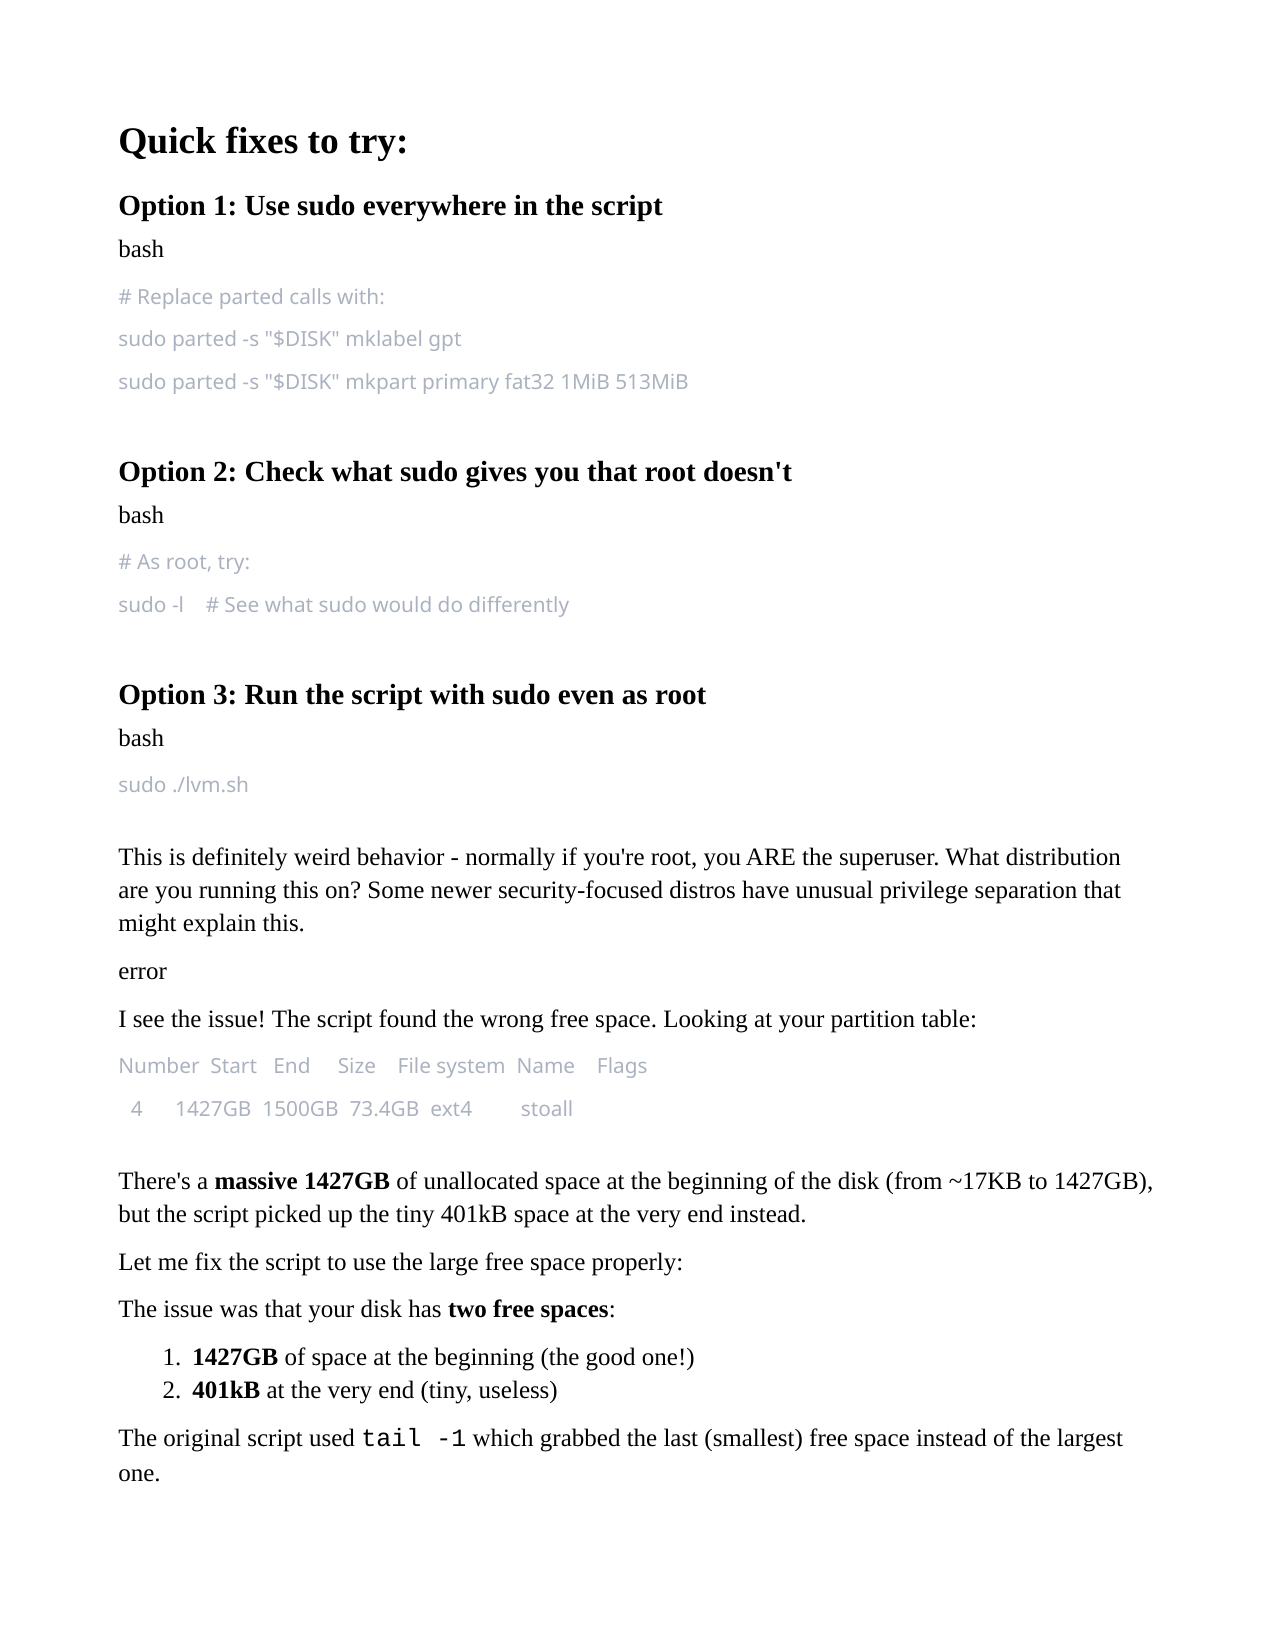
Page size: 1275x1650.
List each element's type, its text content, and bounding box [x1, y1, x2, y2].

text bash [118, 500, 1157, 529]
text bash [118, 723, 1157, 752]
text # As root, try: [118, 547, 1157, 576]
subtitle Quick fixes to try: [118, 118, 1157, 161]
text sudo parted -s "$DISK" mkpart primary fat32 1MiB 513MiB [118, 367, 1157, 396]
text The issue was that your disk has two free spaces: [118, 1294, 1157, 1323]
text sudo -l # See what sudo would do differently [118, 590, 1157, 618]
list 1427GB of space at the beginning (the good one!) [162, 1342, 1157, 1371]
text bash [118, 234, 1157, 263]
subtitle Option 2: Check what sudo gives you that root doesn't [118, 454, 1157, 487]
text I see the issue! The script found the wrong free space. Looking at your partition table: [118, 1004, 1157, 1032]
text error [118, 956, 1157, 985]
list 401kB at the very end (tiny, useless) [162, 1375, 1157, 1404]
text Let me fix the script to use the large free space properly: [118, 1247, 1157, 1276]
text Number Start End Size File system Name Flags [118, 1051, 1157, 1080]
text This is definitely weird behavior - normally if you're root, you ARE the superuser. What distribution are you running this on? Some newer security-focused distros have unusual privilege separation that might explain this. [118, 842, 1157, 937]
text sudo parted -s "$DISK" mklabel gpt [118, 324, 1157, 353]
text There's a massive 1427GB of unallocated space at the beginning of the disk (from ~17KB to 1427GB), but the script picked up the tiny 401kB space at the very end instead. [118, 1166, 1157, 1228]
text # Replace parted calls with: [118, 282, 1157, 310]
text The original script used tail -1 which grabbed the last (smallest) free space instead of the largest one. [118, 1423, 1157, 1487]
text sudo ./lvm.sh [118, 770, 1157, 799]
subtitle Option 3: Run the script with sudo even as root [118, 677, 1157, 710]
text 4 1427GB 1500GB 73.4GB ext4 stoall [118, 1094, 1157, 1122]
subtitle Option 1: Use sudo everywhere in the script [118, 188, 1157, 222]
